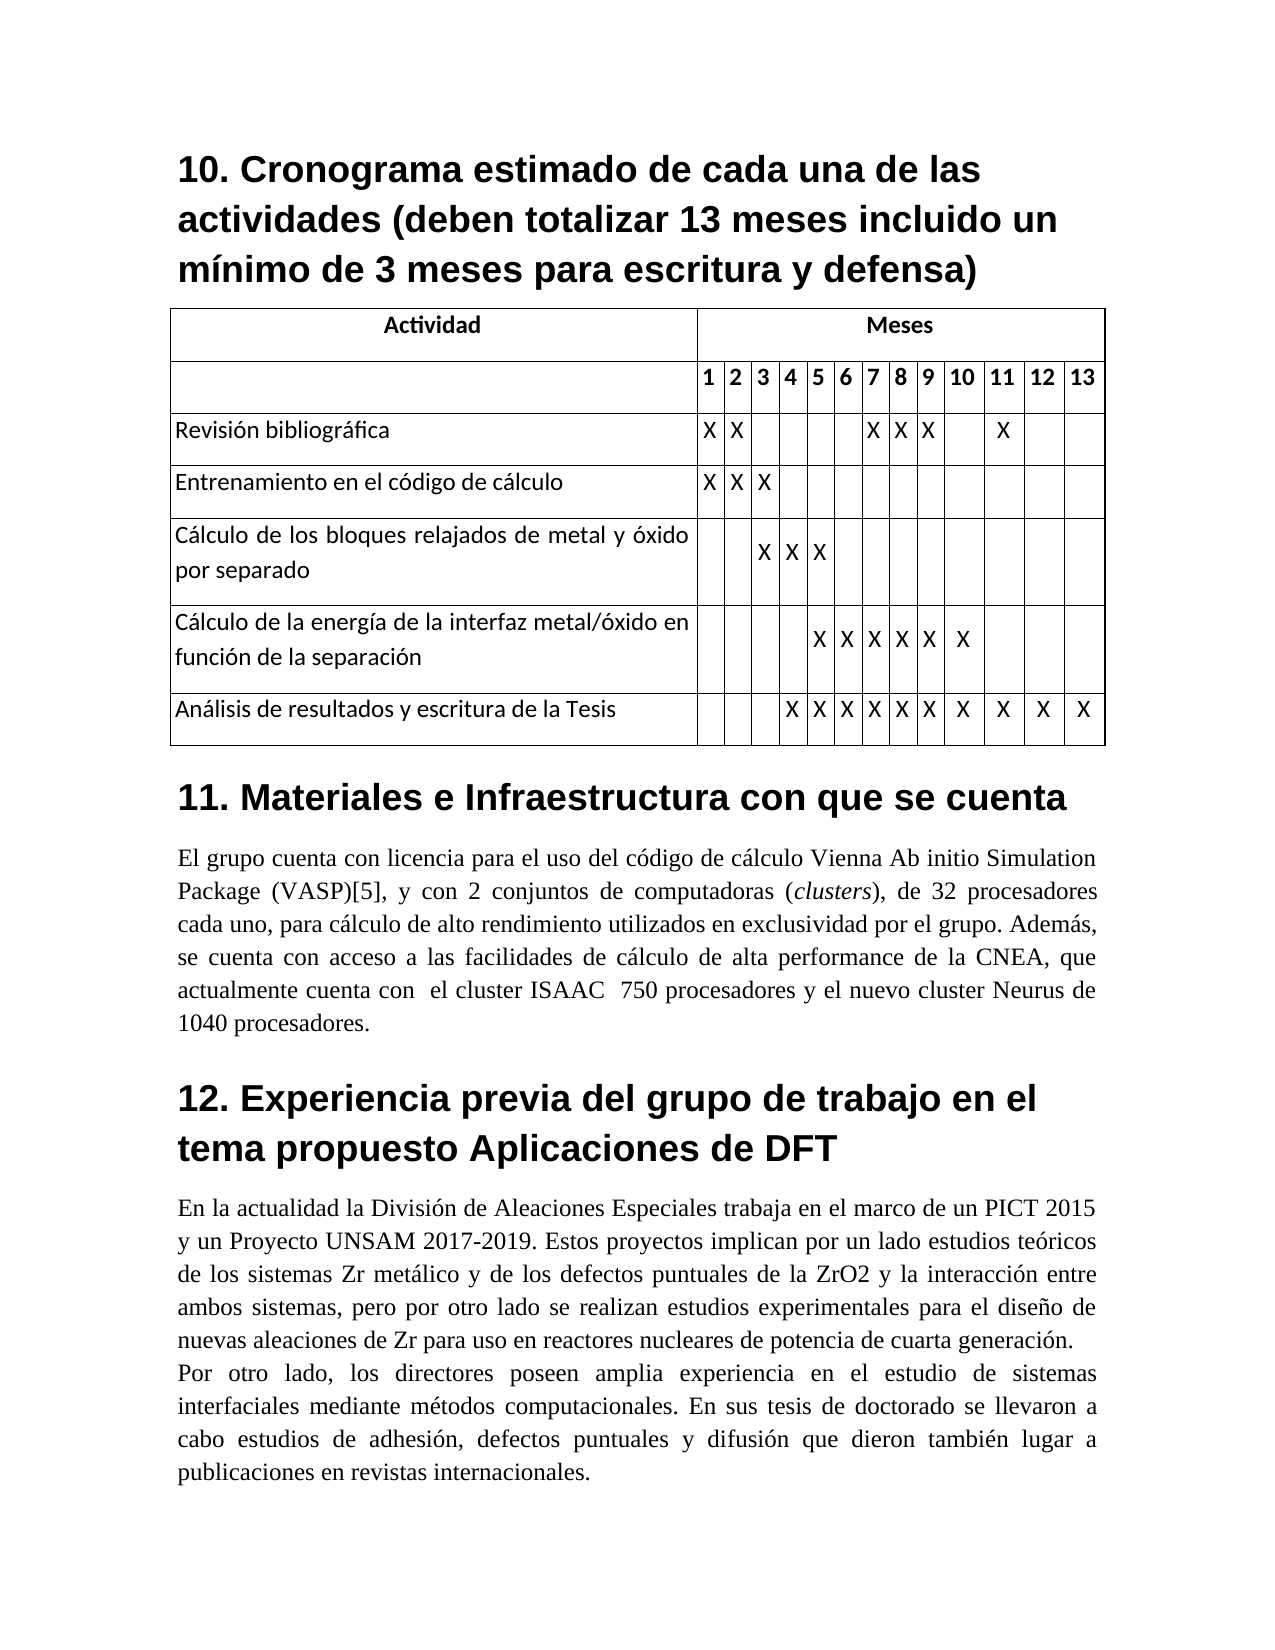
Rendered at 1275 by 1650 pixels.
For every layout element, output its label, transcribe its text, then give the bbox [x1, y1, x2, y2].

table_cell [780, 466, 807, 518]
table_cell X [890, 414, 917, 465]
table_cell X [890, 694, 917, 745]
table_cell Cálculo de los bloques relajados de metal y óxido por separado [171, 519, 697, 605]
table_cell [808, 414, 834, 465]
table_cell 8 [890, 362, 917, 413]
table_cell [780, 414, 807, 465]
table_cell [752, 606, 779, 692]
table_cell X [808, 606, 834, 692]
table_cell [945, 414, 984, 465]
table_cell X [835, 606, 862, 692]
table_cell 12 [1025, 362, 1064, 413]
table_cell [985, 606, 1024, 692]
table_cell [1025, 519, 1064, 605]
table_cell X [1065, 694, 1104, 745]
table_cell X [725, 414, 751, 465]
table_cell 11 [985, 362, 1024, 413]
table_cell Revisión bibliográfica [171, 414, 697, 465]
table_cell X [725, 466, 751, 518]
table_cell 2 [725, 362, 751, 413]
table_cell 6 [835, 362, 862, 413]
table_header Meses [698, 309, 1104, 361]
table_cell X [918, 694, 944, 745]
table_cell 4 [780, 362, 807, 413]
table_cell [863, 519, 889, 605]
table_cell Análisis de resultados y escritura de la Tesis [171, 694, 697, 745]
table_cell [835, 466, 862, 518]
table_cell [1025, 606, 1064, 692]
table_cell [808, 466, 834, 518]
table_cell X [835, 694, 862, 745]
text En la actualidad la División de Aleaciones Especiales trabaja en el marco de un PICT 2015 y un Proyecto UNSAM 2017-2019. Estos proyectos implican por un lado estudios teóricos de los sistemas Zr metálico y de los defectos puntuales de la ZrO2 y la interacción entre ambos sistemas, pero por otro lado se realizan estudios experimentales para el diseño de nuevas aleaciones de Zr para uso en reactores nucleares de potencia de cuarta generación. [177, 1193, 1098, 1354]
table_cell [725, 519, 751, 605]
table_cell [918, 466, 944, 518]
text El grupo cuenta con licencia para el uso del código de cálculo Vienna Ab initio Simulation Package (VASP)[5], y con 2 conjuntos de computadoras (clusters), de 32 procesadores cada uno, para cálculo de alto rendimiento utilizados en exclusividad por el grupo. Además, se cuenta con acceso a las facilidades de cálculo de alta performance de la CNEA, que actualmente cuenta con el cluster ISAAC 750 procesadores y el nuevo cluster Neurus de 1040 procesadores. [177, 843, 1098, 1037]
text Por otro lado, los directores poseen amplia experiencia en el estudio de sistemas interfaciales mediante métodos computacionales. En sus tesis de doctorado se llevaron a cabo estudios de adhesión, defectos puntuales y difusión que dieron también lugar a publicaciones en revistas internacionales. [177, 1358, 1098, 1486]
table_cell 5 [808, 362, 834, 413]
table_cell [1065, 466, 1104, 518]
table_cell [890, 466, 917, 518]
table_cell X [985, 694, 1024, 745]
table_cell X [890, 606, 917, 692]
table_cell [985, 519, 1024, 605]
table_cell [1025, 466, 1064, 518]
table_cell X [780, 519, 807, 605]
table_header Actividad [171, 309, 697, 361]
table_cell [918, 519, 944, 605]
table_cell 3 [752, 362, 779, 413]
table_cell [1025, 414, 1064, 465]
table_cell 13 [1065, 362, 1104, 413]
table_cell [945, 466, 984, 518]
table_cell [171, 362, 697, 413]
table_cell X [698, 466, 724, 518]
table_cell [698, 606, 724, 692]
table_cell [725, 694, 751, 745]
table_cell X [918, 414, 944, 465]
table_cell [1065, 519, 1104, 605]
subtitle Cronograma estimado de cada una de las actividades (deben totalizar 13 meses incluido un mínimo de 3 meses para escritura y defensa) [177, 148, 1098, 290]
table_cell [752, 694, 779, 745]
table_cell 7 [863, 362, 889, 413]
table_cell X [808, 694, 834, 745]
subtitle Experiencia previa del grupo de trabajo en el tema propuesto Aplicaciones de DFT [177, 1076, 1098, 1169]
table_cell [1065, 414, 1104, 465]
table_cell X [752, 466, 779, 518]
table_cell X [752, 519, 779, 605]
table_cell [863, 466, 889, 518]
table_cell X [945, 606, 984, 692]
table_cell [698, 519, 724, 605]
table_cell Cálculo de la energía de la interfaz metal/óxido en función de la separación [171, 606, 697, 692]
table_cell [835, 519, 862, 605]
table_cell [780, 606, 807, 692]
table_cell 1 [698, 362, 724, 413]
table_cell X [698, 414, 724, 465]
table_cell Entrenamiento en el código de cálculo [171, 466, 697, 518]
table_cell [1065, 606, 1104, 692]
table_cell [890, 519, 917, 605]
table_cell [725, 606, 751, 692]
table_cell X [808, 519, 834, 605]
table_cell X [780, 694, 807, 745]
table_cell [752, 414, 779, 465]
table_cell X [918, 606, 944, 692]
table_cell [985, 466, 1024, 518]
table_cell X [945, 694, 984, 745]
table_cell X [863, 694, 889, 745]
table_cell 9 [918, 362, 944, 413]
table_cell X [863, 606, 889, 692]
table_cell [698, 694, 724, 745]
table_cell X [1025, 694, 1064, 745]
table_cell [945, 519, 984, 605]
table_cell [835, 414, 862, 465]
table_cell X [985, 414, 1024, 465]
table_cell 10 [945, 362, 984, 413]
table_cell X [863, 414, 889, 465]
